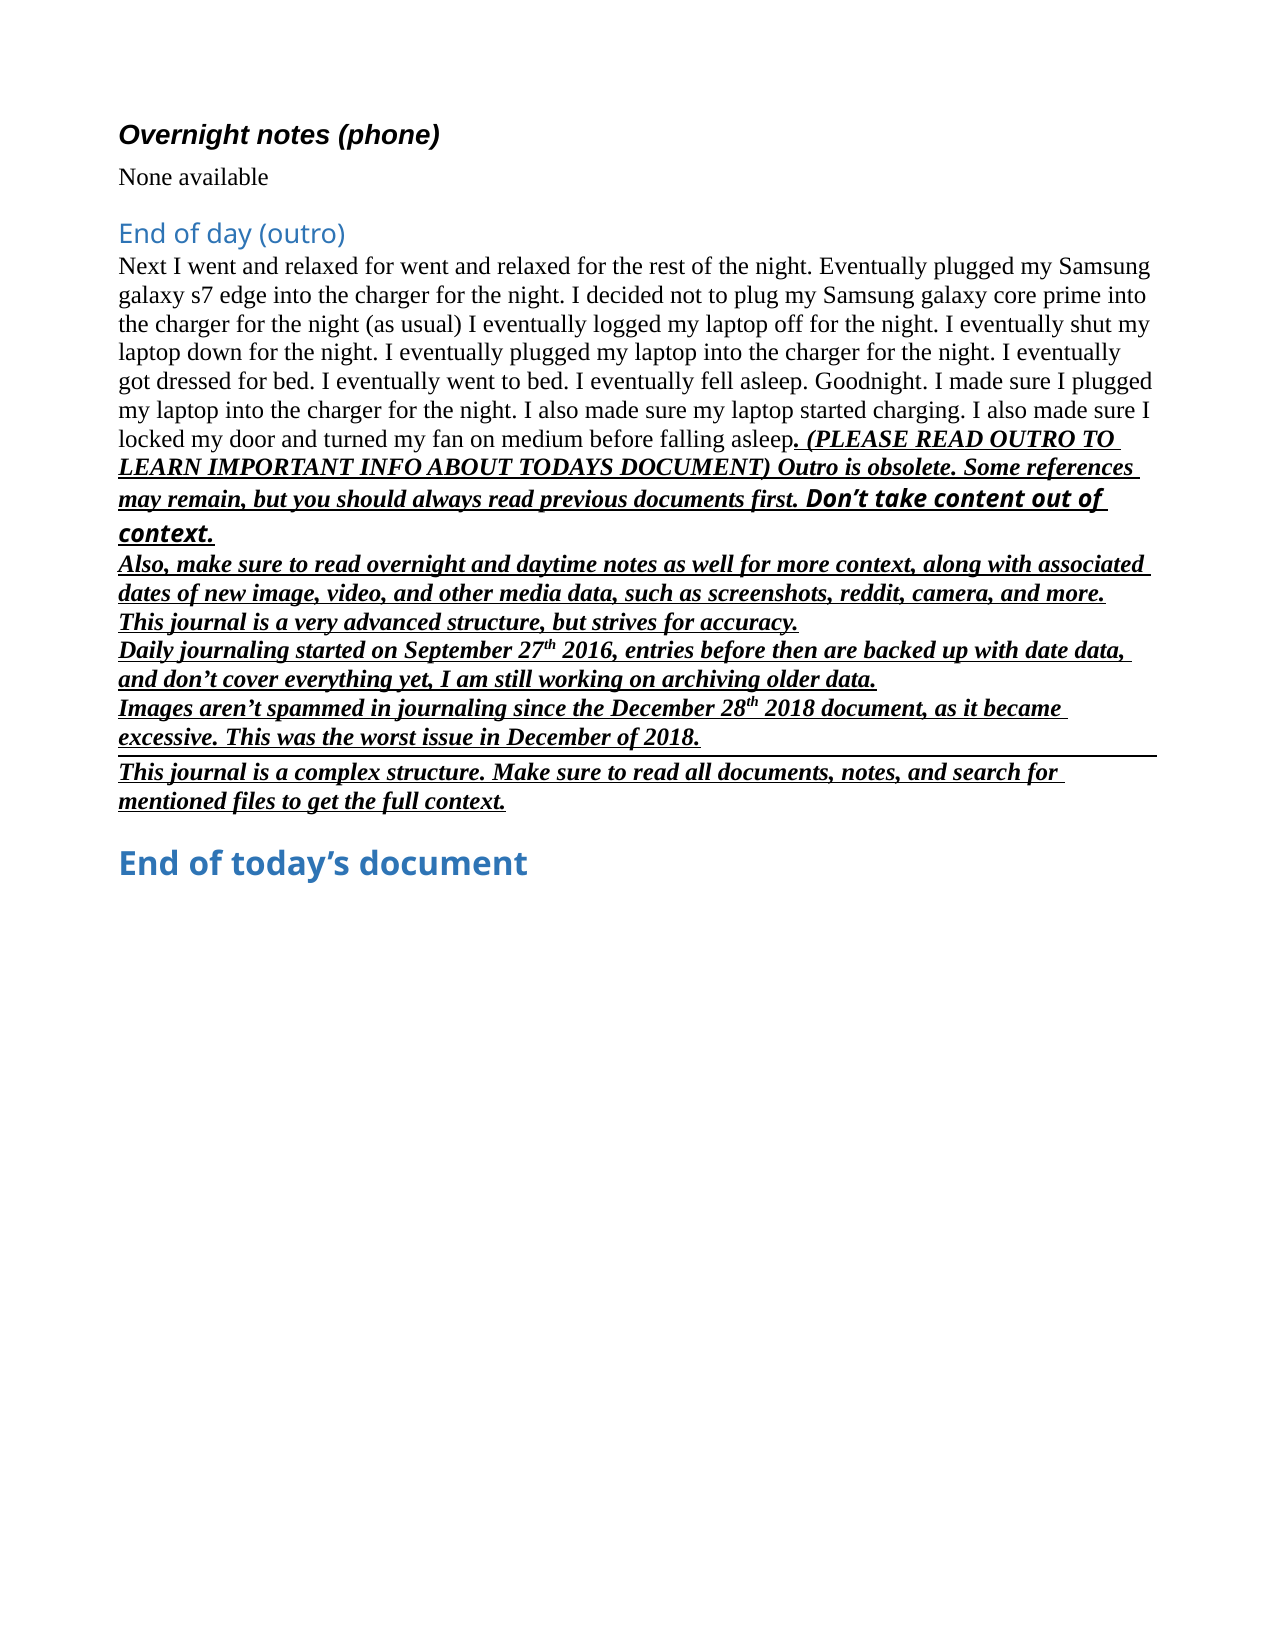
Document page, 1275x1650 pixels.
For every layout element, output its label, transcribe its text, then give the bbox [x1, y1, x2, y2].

text Daily journaling started on September 27th 2016, entries before then are backed up with date data, and don’t cover everything yet, I am still working on archiving older data. [118, 636, 1157, 693]
text None available [118, 162, 1157, 191]
text Also, make sure to read overnight and daytime notes as well for more context, along with associated dates of new image, video, and other media data, such as screenshots, reddit, camera, and more. [118, 549, 1157, 607]
text This journal is a complex structure. Make sure to read all documents, notes, and search for mentioned files to get the full context. [118, 757, 1157, 814]
subtitle End of today’s document [118, 839, 1157, 885]
text Images aren’t spammed in journaling since the December 28th 2018 document, as it became excessive. This was the worst issue in December of 2018. [118, 693, 1157, 755]
text This journal is a very advanced structure, but strives for accuracy. [118, 607, 1157, 636]
subtitle Overnight notes (phone) [118, 118, 1157, 150]
text Next I went and relaxed for went and relaxed for the rest of the night. Eventually plugged my Samsung galaxy s7 edge into the charger for the night. I decided not to plug my Samsung galaxy core prime into the charger for the night (as usual) I eventually logged my laptop off for the night. I eventually shut my laptop down for the night. I eventually plugged my laptop into the charger for the night. I eventually got dressed for bed. I eventually went to bed. I eventually fell asleep. Goodnight. I made sure I plugged my laptop into the charger for the night. I also made sure my laptop started charging. I also made sure I locked my door and turned my fan on medium before falling asleep. (PLEASE READ OUTRO TO LEARN IMPORTANT INFO ABOUT TODAYS DOCUMENT) Outro is obsolete. Some references may remain, but you should always read previous documents first. Don’t take content out of context. [118, 251, 1157, 549]
subtitle End of day (outro) [118, 214, 1157, 251]
